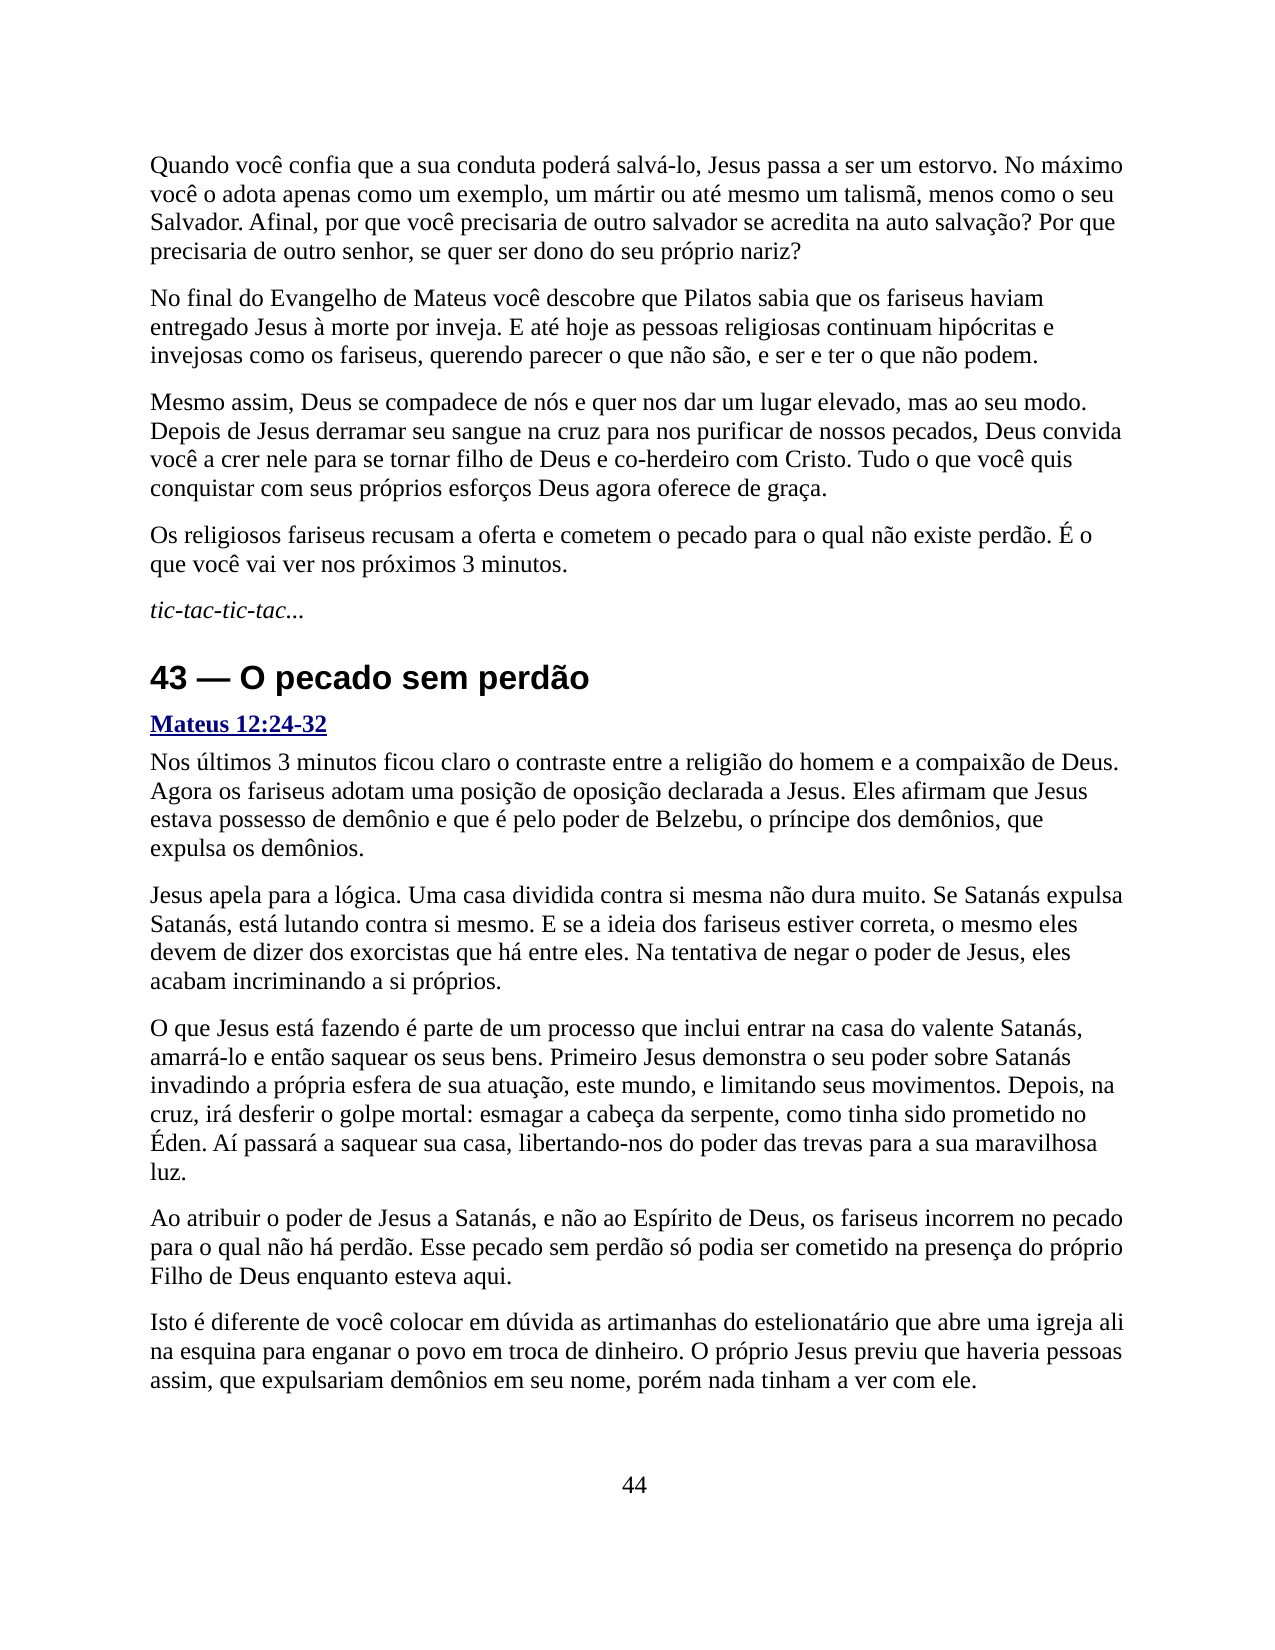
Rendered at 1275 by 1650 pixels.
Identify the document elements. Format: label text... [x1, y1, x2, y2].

subtitle 43 — O pecado sem perdão [150, 658, 1125, 697]
text Ao atribuir o poder de Jesus a Satanás, e não ao Espírito de Deus, os fariseus incorrem no pecado para o qual não há perdão. Esse pecado sem perdão só podia ser cometido na presença do próprio Filho de Deus enquanto esteva aqui. [150, 1203, 1125, 1289]
text Mesmo assim, Deus se compadece de nós e quer nos dar um lugar elevado, mas ao seu modo. Depois de Jesus derramar seu sangue na cruz para nos purificar de nossos pecados, Deus convida você a crer nele para se tornar filho de Deus e co-herdeiro com Cristo. Tudo o que você quis conquistar com seus próprios esforços Deus agora oferece de graça. [150, 387, 1125, 502]
text Quando você confia que a sua conduta poderá salvá-lo, Jesus passa a ser um estorvo. No máximo você o adota apenas como um exemplo, um mártir ou até mesmo um talismã, menos como o seu Salvador. Afinal, por que você precisaria de outro salvador se acredita na auto salvação? Por que precisaria de outro senhor, se quer ser dono do seu próprio nariz? [150, 150, 1125, 265]
text Os religiosos fariseus recusam a oferta e cometem o pecado para o qual não existe perdão. É o que você vai ver nos próximos 3 minutos. [150, 520, 1125, 577]
text No final do Evangelho de Mateus você descobre que Pilatos sabia que os fariseus haviam entregado Jesus à morte por inveja. E até hoje as pessoas religiosas continuam hipócritas e invejosas como os fariseus, querendo parecer o que não são, e ser e ter o que não podem. [150, 283, 1125, 369]
text O que Jesus está fazendo é parte de um processo que inclui entrar na casa do valente Satanás, amarrá-lo e então saquear os seus bens. Primeiro Jesus demonstra o seu poder sobre Satanás invadindo a própria esfera de sua atuação, este mundo, e limitando seus movimentos. Depois, na cruz, irá desferir o golpe mortal: esmagar a cabeça da serpente, como tinha sido prometido no Éden. Aí passará a saquear sua casa, libertando-nos do poder das trevas para a sua maravilhosa luz. [150, 1013, 1125, 1185]
text Isto é diferente de você colocar em dúvida as artimanhas do estelionatário que abre uma igreja ali na esquina para enganar o povo em troca de dinheiro. O próprio Jesus previu que haveria pessoas assim, que expulsariam demônios em seu nome, porém nada tinham a ver com ele. [150, 1307, 1125, 1394]
text Nos últimos 3 minutos ficou claro o contraste entre a religião do homem e a compaixão de Deus. Agora os fariseus adotam uma posição de oposição declarada a Jesus. Eles afirmam que Jesus estava possesso de demônio e que é pelo poder de Belzebu, o príncipe dos demônios, que expulsa os demônios. [150, 747, 1125, 862]
text Mateus 12:24-32 [150, 709, 1125, 738]
text tic-tac-tic-tac... [150, 595, 1125, 624]
text Jesus apela para a lógica. Uma casa dividida contra si mesma não dura muito. Se Satanás expulsa Satanás, está lutando contra si mesmo. E se a ideia dos fariseus estiver correta, o mesmo eles devem de dizer dos exorcistas que há entre eles. Na tentativa de negar o poder de Jesus, eles acabam incriminando a si próprios. [150, 880, 1125, 995]
